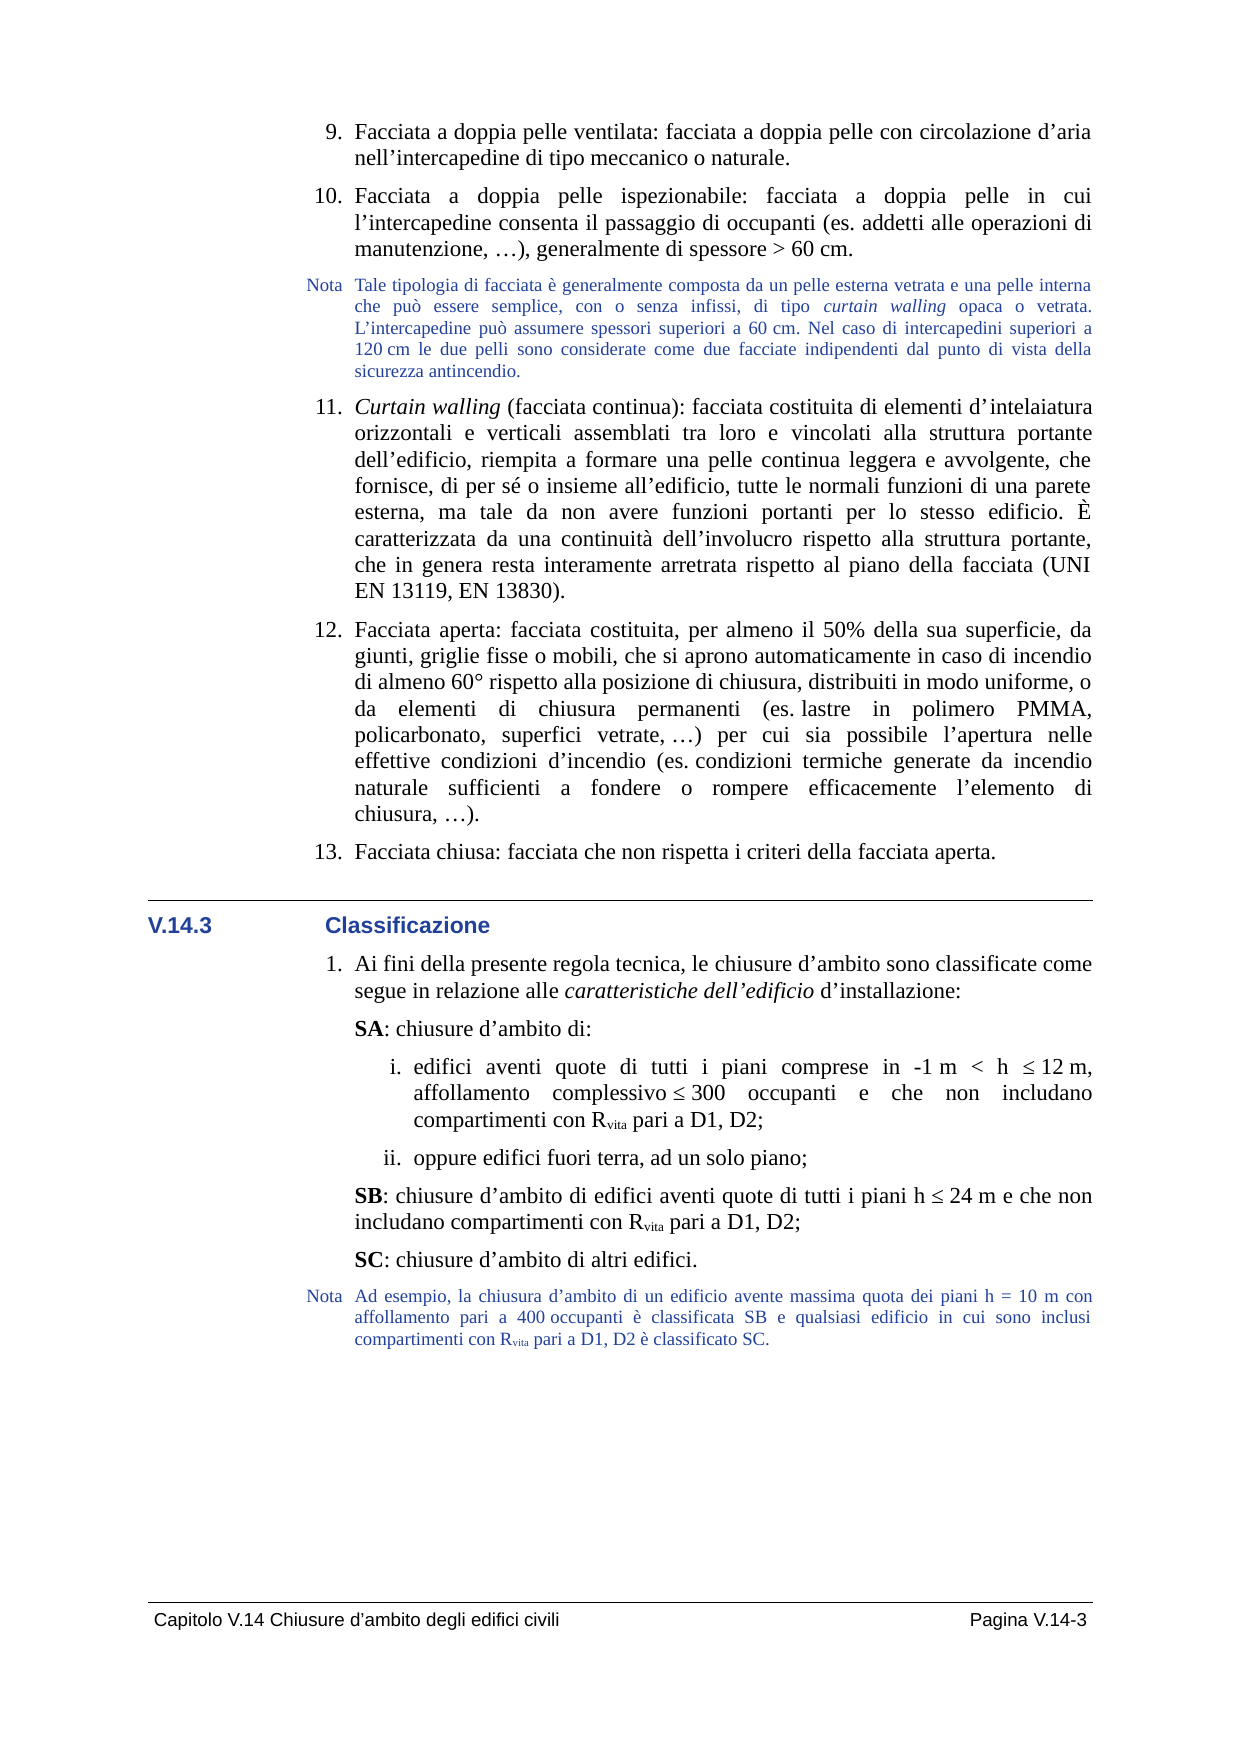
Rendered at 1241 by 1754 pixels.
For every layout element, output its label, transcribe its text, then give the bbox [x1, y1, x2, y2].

list SB: chiusure d’ambito di edifici aventi quote di tutti i piani h ≤ 24 m e che non includano compartimenti con Rvita pari a D1, D2; [342, 1182, 1093, 1235]
list Ai fini della presente regola tecnica, le chiusure d’ambito sono classificate come segue in relazione alle caratteristiche dell’edificio d’installazione: [342, 950, 1093, 1003]
list Facciata a doppia pelle ventilata: facciata a doppia pelle con circolazione d’aria nell’intercapedine di tipo meccanico o naturale. [342, 118, 1093, 171]
list Facciata aperta: facciata costituita, per almeno il 50% della sua superficie, da giunti, griglie fisse o mobili, che si aprono automaticamente in caso di incendio di almeno 60° rispetto alla posizione di chiusura, distribuiti in modo uniforme, o da elementi di chiusura permanenti (es. lastre in polimero PMMA, policarbonato, superfici vetrate, …) per cui sia possibile l’apertura nelle effettive condizioni d’incendio (es. condizioni termiche generate da incendio naturale sufficienti a fondere o rompere efficacemente l’elemento di chiusura, …). [342, 616, 1093, 826]
subtitle Classificazione [148, 901, 1093, 939]
list Tale tipologia di facciata è generalmente composta da un pelle esterna vetrata e una pelle interna che può essere semplice, con o senza infissi, di tipo curtain walling opaca o vetrata. L’intercapedine può assumere spessori superiori a 60 cm. Nel caso di intercapedini superiori a 120 cm le due pelli sono considerate come due facciate indipendenti dal punto di vista della sicurezza antincendio. [342, 273, 1093, 381]
list Curtain walling (facciata continua): facciata costituita di elementi d’intelaiatura orizzontali e verticali assemblati tra loro e vincolati alla struttura portante dell’edificio, riempita a formare una pelle continua leggera e avvolgente, che fornisce, di per sé o insieme all’edificio, tutte le normali funzioni di una parete esterna, ma tale da non avere funzioni portanti per lo stesso edificio. È caratterizzata da una continuità dell’involucro rispetto alla struttura portante, che in genera resta interamente arretrata rispetto al piano della facciata (UNI EN 13119, EN 13830). [342, 393, 1093, 604]
list SA: chiusure d’ambito di: [342, 1015, 1093, 1041]
list Facciata chiusa: facciata che non rispetta i criteri della facciata aperta. [342, 838, 1093, 864]
list edifici aventi quote di tutti i piani comprese in -1 m < h ≤ 12 m, affollamento complessivo ≤ 300 occupanti e che non includano compartimenti con Rvita pari a D1, D2; [402, 1053, 1093, 1132]
list SC: chiusure d’ambito di altri edifici. [342, 1246, 1093, 1273]
list Facciata a doppia pelle ispezionabile: facciata a doppia pelle in cui l’intercapedine consenta il passaggio di occupanti (es. addetti alle operazioni di manutenzione, …), generalmente di spessore > 60 cm. [342, 183, 1093, 262]
list oppure edifici fuori terra, ad un solo piano; [402, 1144, 1093, 1170]
list Ad esempio, la chiusura d’ambito di un edificio avente massima quota dei piani h = 10 m con affollamento pari a 400 occupanti è classificata SB e qualsiasi edificio in cui sono inclusi compartimenti con Rvita pari a D1, D2 è classificato SC. [342, 1284, 1093, 1349]
